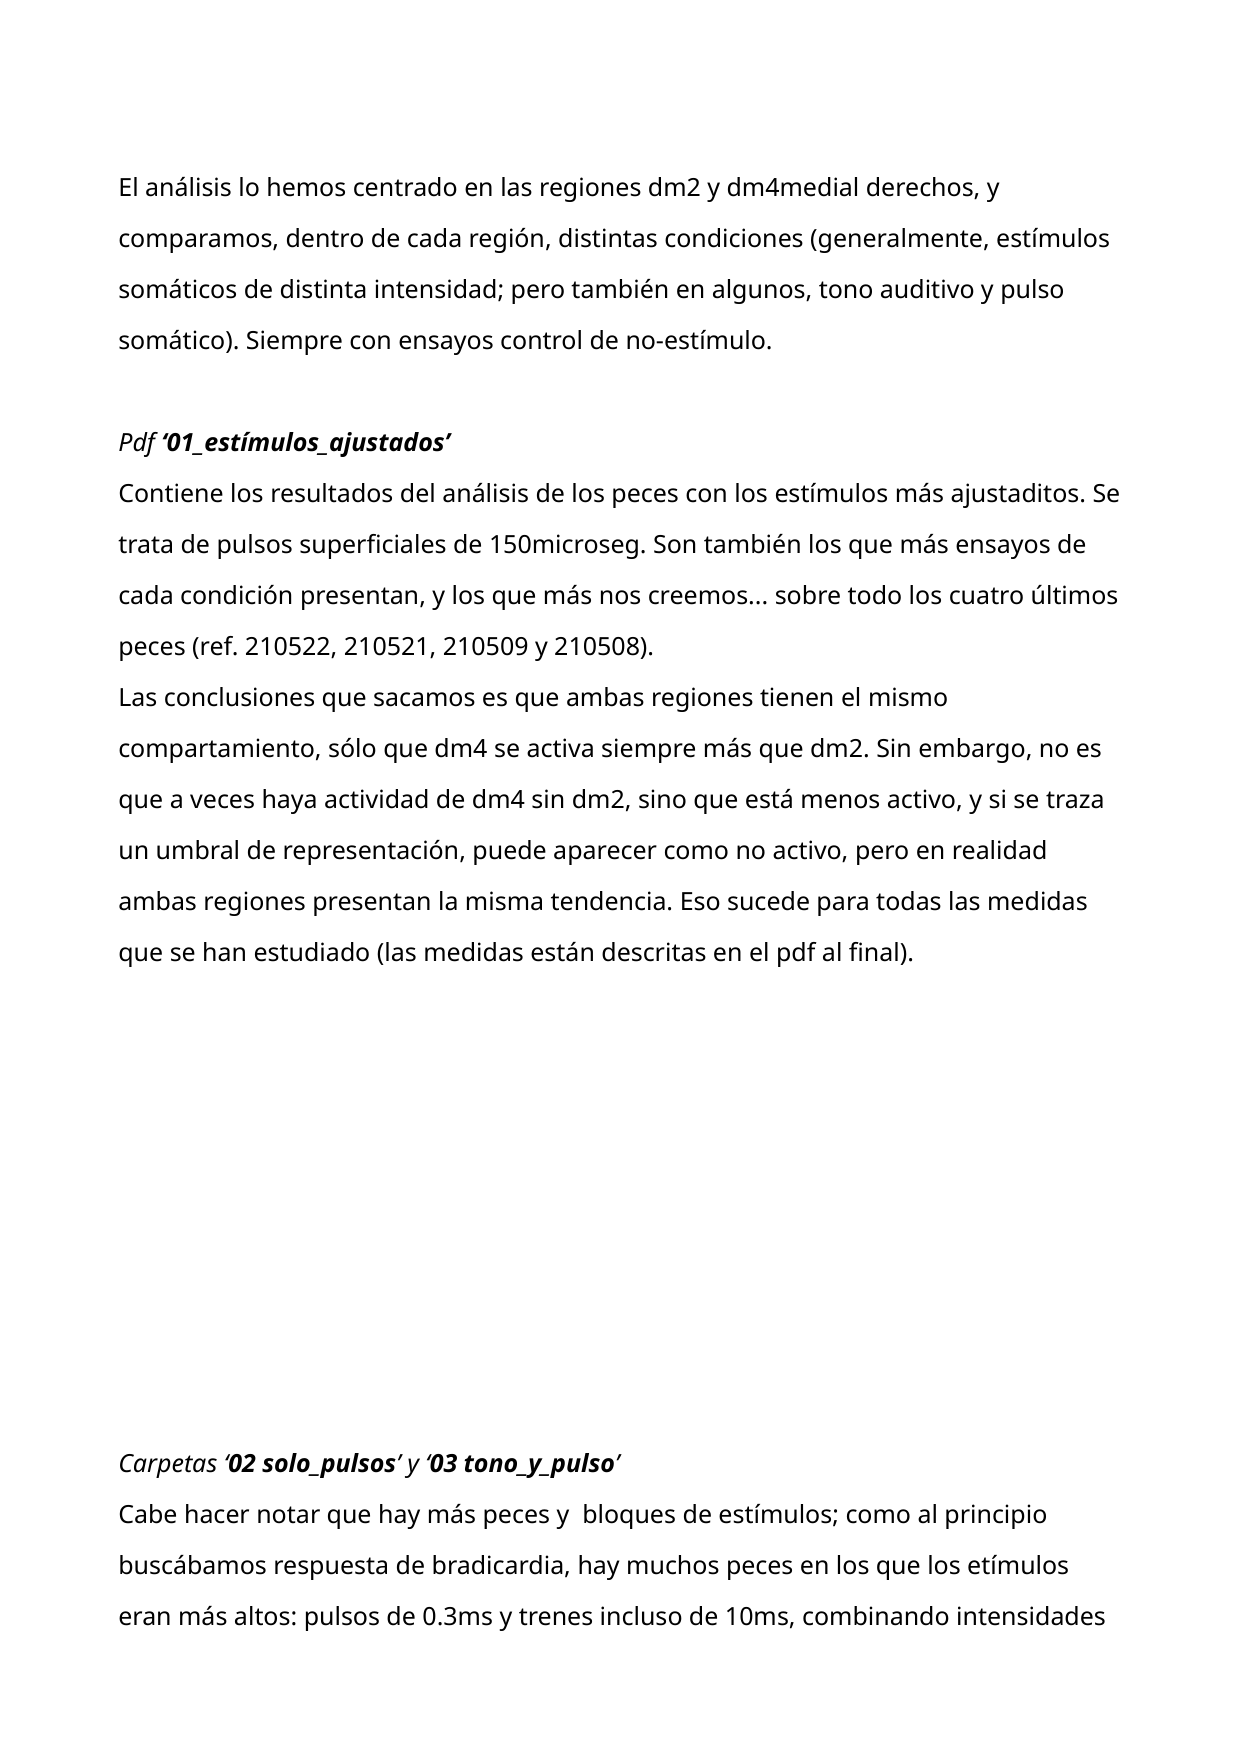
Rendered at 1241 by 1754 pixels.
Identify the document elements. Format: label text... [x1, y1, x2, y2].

text Pdf ‘01_estímulos_ajustados’ [118, 424, 1122, 458]
text Carpetas ‘02 solo_pulsos’ y ‘03 tono_y_pulso’ [118, 1445, 1122, 1479]
text Contiene los resultados del análisis de los peces con los estímulos más ajustaditos. Se trata de pulsos superficiales de 150microseg. Son también los que más ensayos de cada condición presentan, y los que más nos creemos... sobre todo los cuatro últimos peces (ref. 210522, 210521, 210509 y 210508). [118, 475, 1122, 663]
text Cabe hacer notar que hay más peces y bloques de estímulos; como al principio buscábamos respuesta de bradicardia, hay muchos peces en los que los etímulos eran más altos: pulsos de 0.3ms y trenes incluso de 10ms, combinando intensidades [118, 1496, 1122, 1632]
text El análisis lo hemos centrado en las regiones dm2 y dm4medial derechos, y comparamos, dentro de cada región, distintas condiciones (generalmente, estímulos somáticos de distinta intensidad; pero también en algunos, tono auditivo y pulso somático). Siempre con ensayos control de no-estímulo. [118, 169, 1122, 356]
text Las conclusiones que sacamos es que ambas regiones tienen el mismo compartamiento, sólo que dm4 se activa siempre más que dm2. Sin embargo, no es que a veces haya actividad de dm4 sin dm2, sino que está menos activo, y si se traza un umbral de representación, puede aparecer como no activo, pero en realidad ambas regiones presentan la misma tendencia. Eso sucede para todas las medidas que se han estudiado (las medidas están descritas en el pdf al final). [118, 679, 1122, 969]
